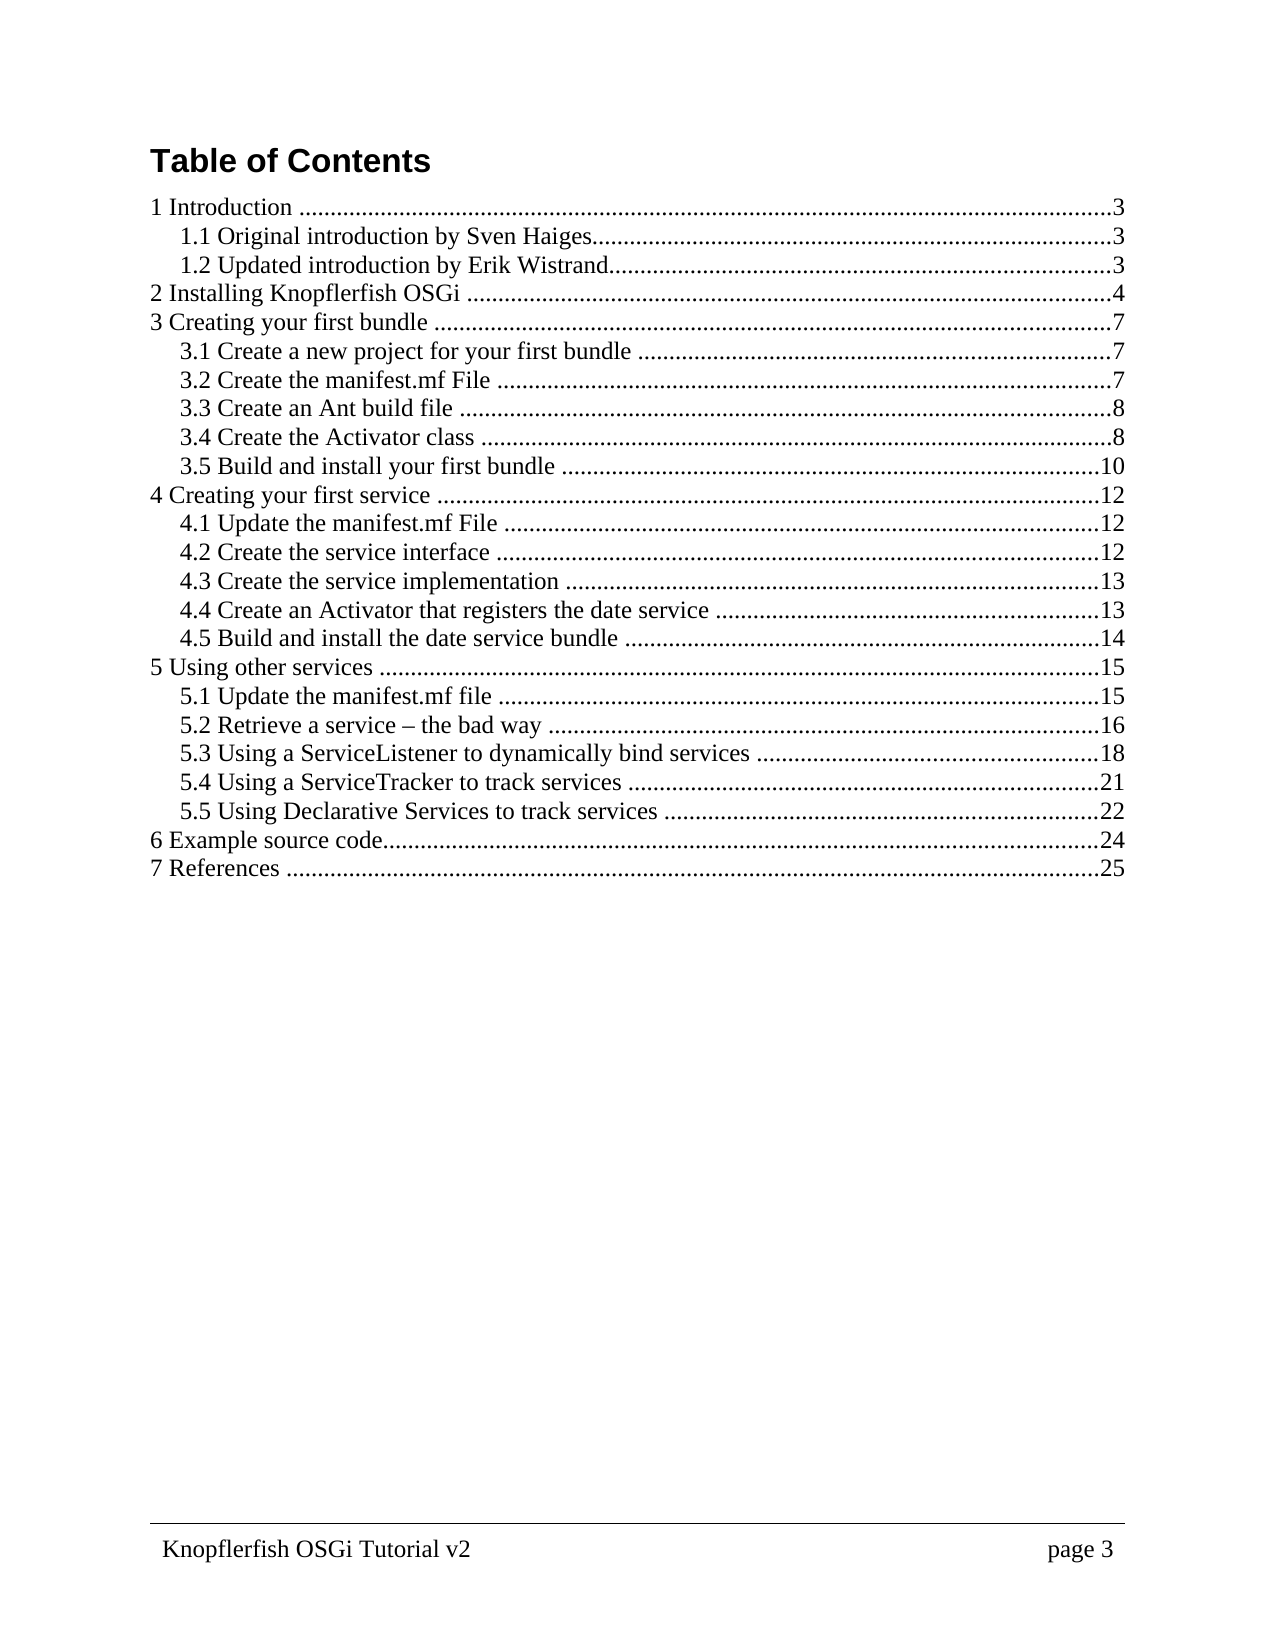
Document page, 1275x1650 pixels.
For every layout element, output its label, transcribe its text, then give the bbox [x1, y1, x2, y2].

text 4 Creating your first service 12 [150, 480, 1125, 508]
subtitle Table of Contents [150, 141, 1125, 180]
text 5.2 Retrieve a service – the bad way 16 [179, 710, 1125, 738]
text 3.3 Create an Ant build file 8 [179, 393, 1125, 422]
text 4.5 Build and install the date service bundle 14 [179, 623, 1125, 652]
text 5 Using other services 15 [150, 652, 1125, 681]
text 4.2 Create the service interface 12 [179, 537, 1125, 566]
text 4.1 Update the manifest.mf File 12 [179, 508, 1125, 537]
text 4.3 Create the service implementation 13 [179, 566, 1125, 595]
text 1.1 Original introduction by Sven Haiges 3 [179, 221, 1125, 250]
text 1.2 Updated introduction by Erik Wistrand 3 [179, 250, 1125, 278]
text 3.4 Create the Activator class 8 [179, 422, 1125, 451]
text 5.3 Using a ServiceListener to dynamically bind services 18 [179, 738, 1125, 767]
text 4.4 Create an Activator that registers the date service 13 [179, 595, 1125, 623]
text 1 Introduction 3 [150, 192, 1125, 221]
text 3.1 Create a new project for your first bundle 7 [179, 336, 1125, 365]
text 6 Example source code 24 [150, 825, 1125, 853]
text 5.1 Update the manifest.mf file 15 [179, 681, 1125, 710]
text 7 References 25 [150, 853, 1125, 882]
text 5.5 Using Declarative Services to track services 22 [179, 796, 1125, 825]
text 3.5 Build and install your first bundle 10 [179, 451, 1125, 480]
text 3 Creating your first bundle 7 [150, 307, 1125, 336]
text 2 Installing Knopflerfish OSGi 4 [150, 278, 1125, 307]
text 5.4 Using a ServiceTracker to track services 21 [179, 767, 1125, 796]
text 3.2 Create the manifest.mf File 7 [179, 365, 1125, 393]
